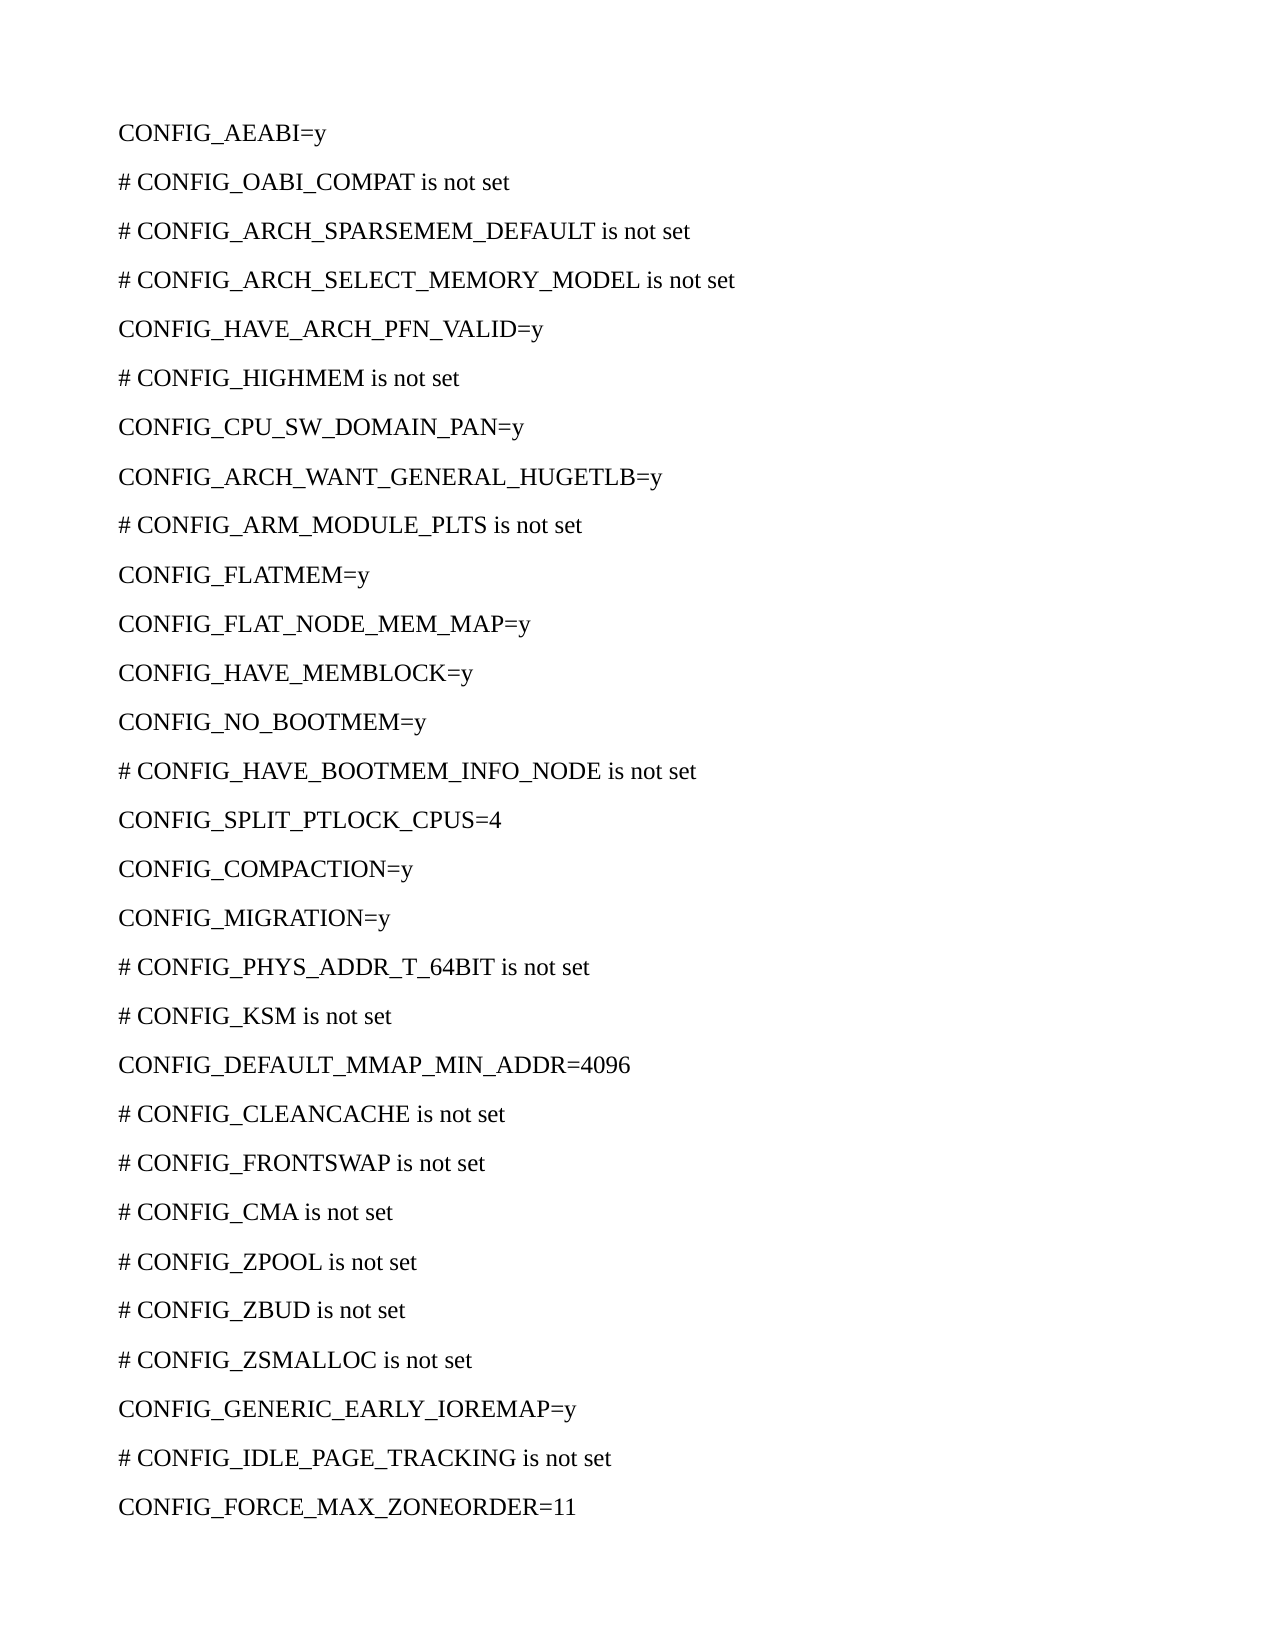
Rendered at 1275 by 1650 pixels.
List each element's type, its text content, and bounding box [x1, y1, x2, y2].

text # CONFIG_ZSMALLOC is not set [118, 1345, 1157, 1373]
text CONFIG_DEFAULT_MMAP_MIN_ADDR=4096 [118, 1050, 1157, 1079]
text # CONFIG_HAVE_BOOTMEM_INFO_NODE is not set [118, 756, 1157, 785]
text # CONFIG_ARM_MODULE_PLTS is not set [118, 511, 1157, 539]
text CONFIG_GENERIC_EARLY_IOREMAP=y [118, 1394, 1157, 1422]
text CONFIG_ARCH_WANT_GENERAL_HUGETLB=y [118, 462, 1157, 490]
text CONFIG_COMPACTION=y [118, 854, 1157, 883]
text CONFIG_FORCE_MAX_ZONEORDER=11 [118, 1492, 1157, 1521]
text CONFIG_CPU_SW_DOMAIN_PAN=y [118, 412, 1157, 441]
text CONFIG_NO_BOOTMEM=y [118, 707, 1157, 736]
text # CONFIG_ZPOOL is not set [118, 1247, 1157, 1275]
text # CONFIG_ZBUD is not set [118, 1296, 1157, 1324]
text CONFIG_HAVE_ARCH_PFN_VALID=y [118, 314, 1157, 343]
text # CONFIG_OABI_COMPAT is not set [118, 167, 1157, 196]
text # CONFIG_KSM is not set [118, 1001, 1157, 1030]
text # CONFIG_CMA is not set [118, 1197, 1157, 1226]
text # CONFIG_PHYS_ADDR_T_64BIT is not set [118, 952, 1157, 981]
text CONFIG_FLATMEM=y [118, 560, 1157, 588]
text CONFIG_AEABI=y [118, 118, 1157, 147]
text CONFIG_FLAT_NODE_MEM_MAP=y [118, 609, 1157, 637]
text CONFIG_SPLIT_PTLOCK_CPUS=4 [118, 805, 1157, 834]
text CONFIG_MIGRATION=y [118, 903, 1157, 932]
text # CONFIG_IDLE_PAGE_TRACKING is not set [118, 1443, 1157, 1472]
text # CONFIG_CLEANCACHE is not set [118, 1099, 1157, 1128]
text # CONFIG_HIGHMEM is not set [118, 363, 1157, 392]
text # CONFIG_ARCH_SPARSEMEM_DEFAULT is not set [118, 216, 1157, 245]
text # CONFIG_ARCH_SELECT_MEMORY_MODEL is not set [118, 265, 1157, 294]
text # CONFIG_FRONTSWAP is not set [118, 1148, 1157, 1177]
text CONFIG_HAVE_MEMBLOCK=y [118, 658, 1157, 687]
